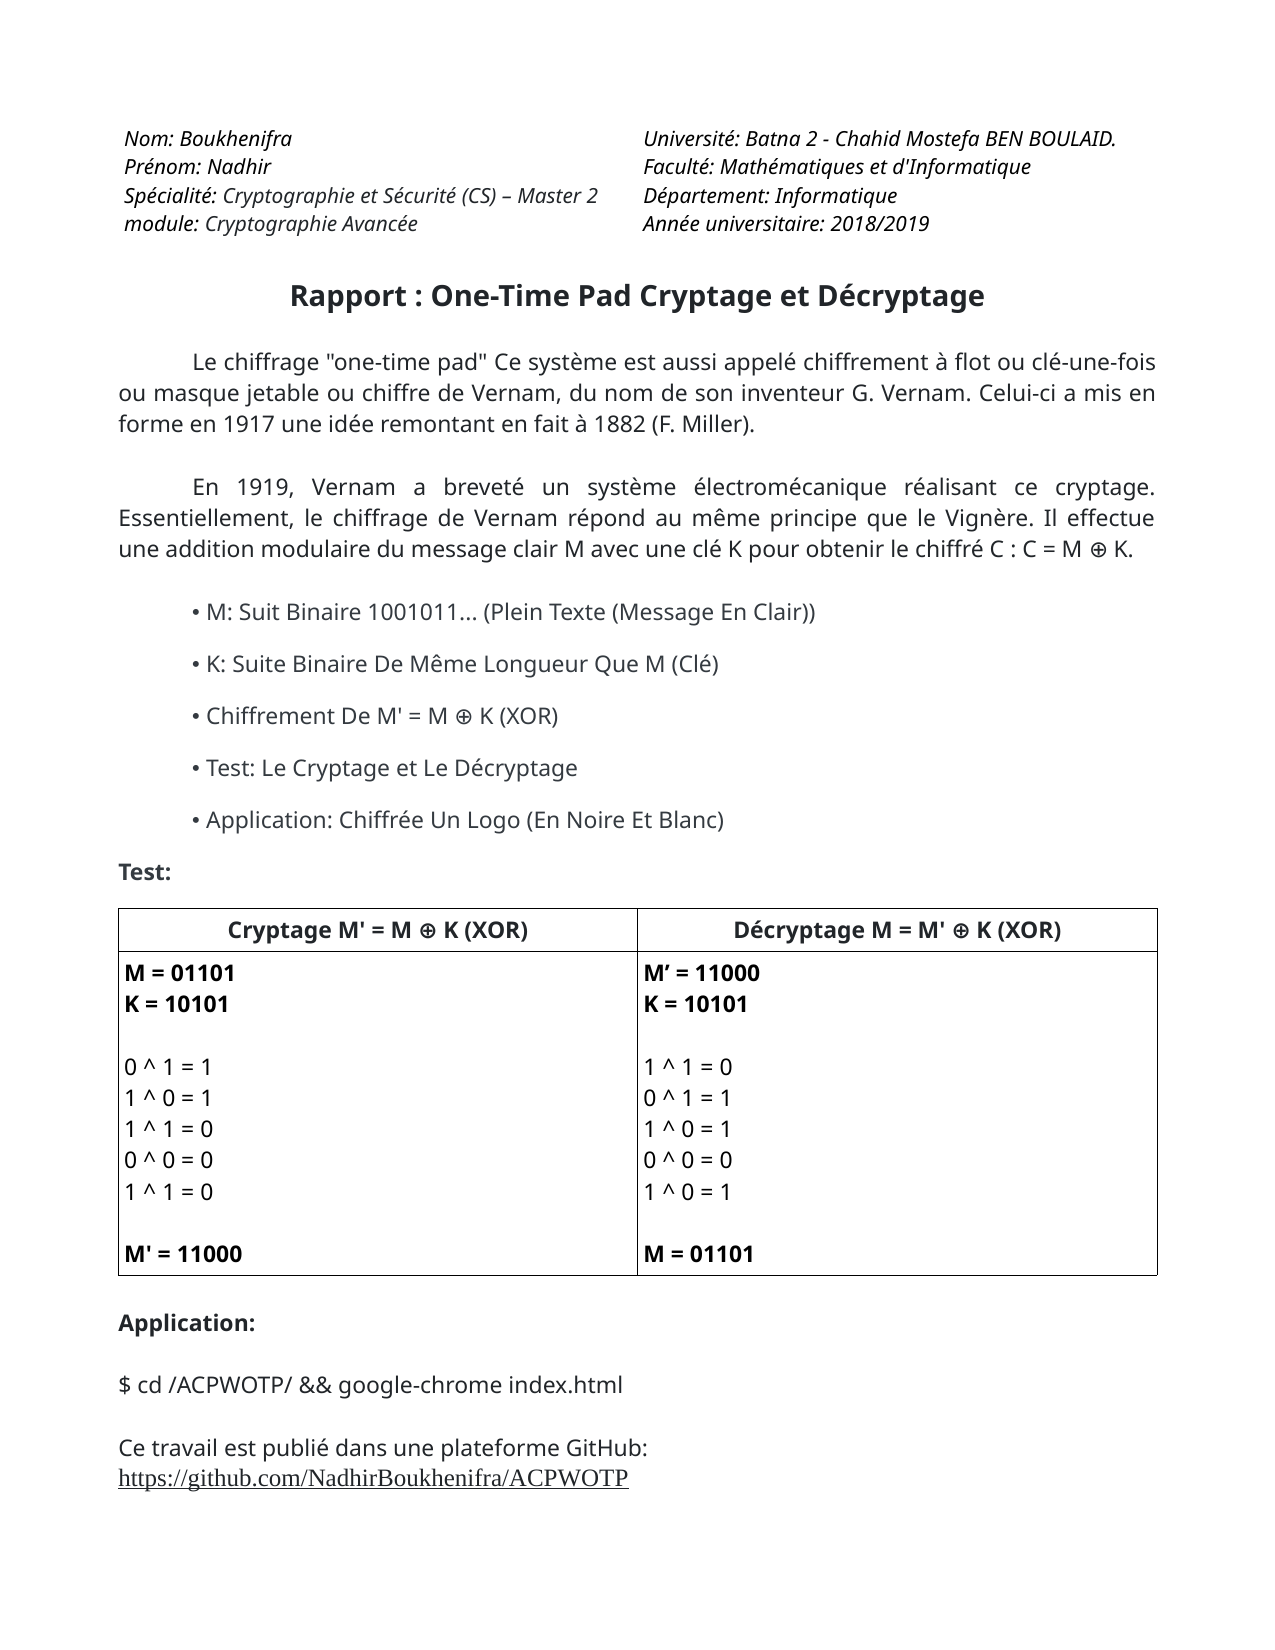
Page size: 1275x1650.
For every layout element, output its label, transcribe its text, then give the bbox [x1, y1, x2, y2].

list Application: Chiffrée Un Logo (En Noire Et Blanc) [118, 804, 1157, 835]
list K: Suite Binaire De Même Longueur Que M (Clé) [118, 648, 1157, 679]
list M: Suit Binaire 1001011... (Plein Texte (Message En Clair)) [118, 596, 1157, 627]
text Ce travail est publié dans une plateforme GitHub: https://github.com/NadhirBoukhenifra/ACPWOTP [118, 1431, 1157, 1491]
table_header Cryptage M' = M ⊕ K (XOR) [119, 909, 637, 951]
text Application: [118, 1306, 1157, 1338]
table_header Décryptage M = M' ⊕ K (XOR) [638, 909, 1157, 951]
list Chiffrement De M' = M ⊕ K (XOR) [118, 700, 1157, 731]
text En 1919, Vernam a breveté un système électromécanique réalisant ce cryptage. Essentiellement, le chiffrage de Vernam répond au même principe que le Vignère. Il effectue une addition modulaire du message clair M avec une clé K pour obtenir le chiffré C : C = M ⊕ K. [118, 471, 1157, 564]
text $ cd /ACPWOTP/ && google-chrome index.html [118, 1369, 1157, 1400]
table_cell M’ = 11000 K = 10101 1 ^ 1 = 0 0 ^ 1 = 1 1 ^ 0 = 1 0 ^ 0 = 0 1 ^ 0 = 1 M = 01101 [638, 952, 1157, 1275]
text Test: [118, 856, 1157, 887]
table_header Nom: Boukhenifra Prénom: Nadhir Spécialité: Cryptographie et Sécurité (CS) – Master 2 module: Cryptographie Avancée [119, 119, 637, 243]
table_cell M = 01101 K = 10101 0 ^ 1 = 1 1 ^ 0 = 1 1 ^ 1 = 0 0 ^ 0 = 0 1 ^ 1 = 0 M' = 11000 [119, 952, 637, 1275]
text Rapport : One-Time Pad Cryptage et Décryptage [118, 275, 1157, 314]
list Test: Le Cryptage et Le Décryptage [118, 752, 1157, 783]
table_header Université: Batna 2 - Chahid Mostefa BEN BOULAID. Faculté: Mathématiques et d'Informatique Département: Informatique Année universitaire: 2018/2019 [638, 119, 1157, 243]
text Le chiffrage "one-time pad" Ce système est aussi appelé chiffrement à flot ou clé-une-fois ou masque jetable ou chiffre de Vernam, du nom de son inventeur G. Vernam. Celui-ci a mis en forme en 1917 une idée remontant en fait à 1882 (F. Miller). [118, 346, 1157, 439]
